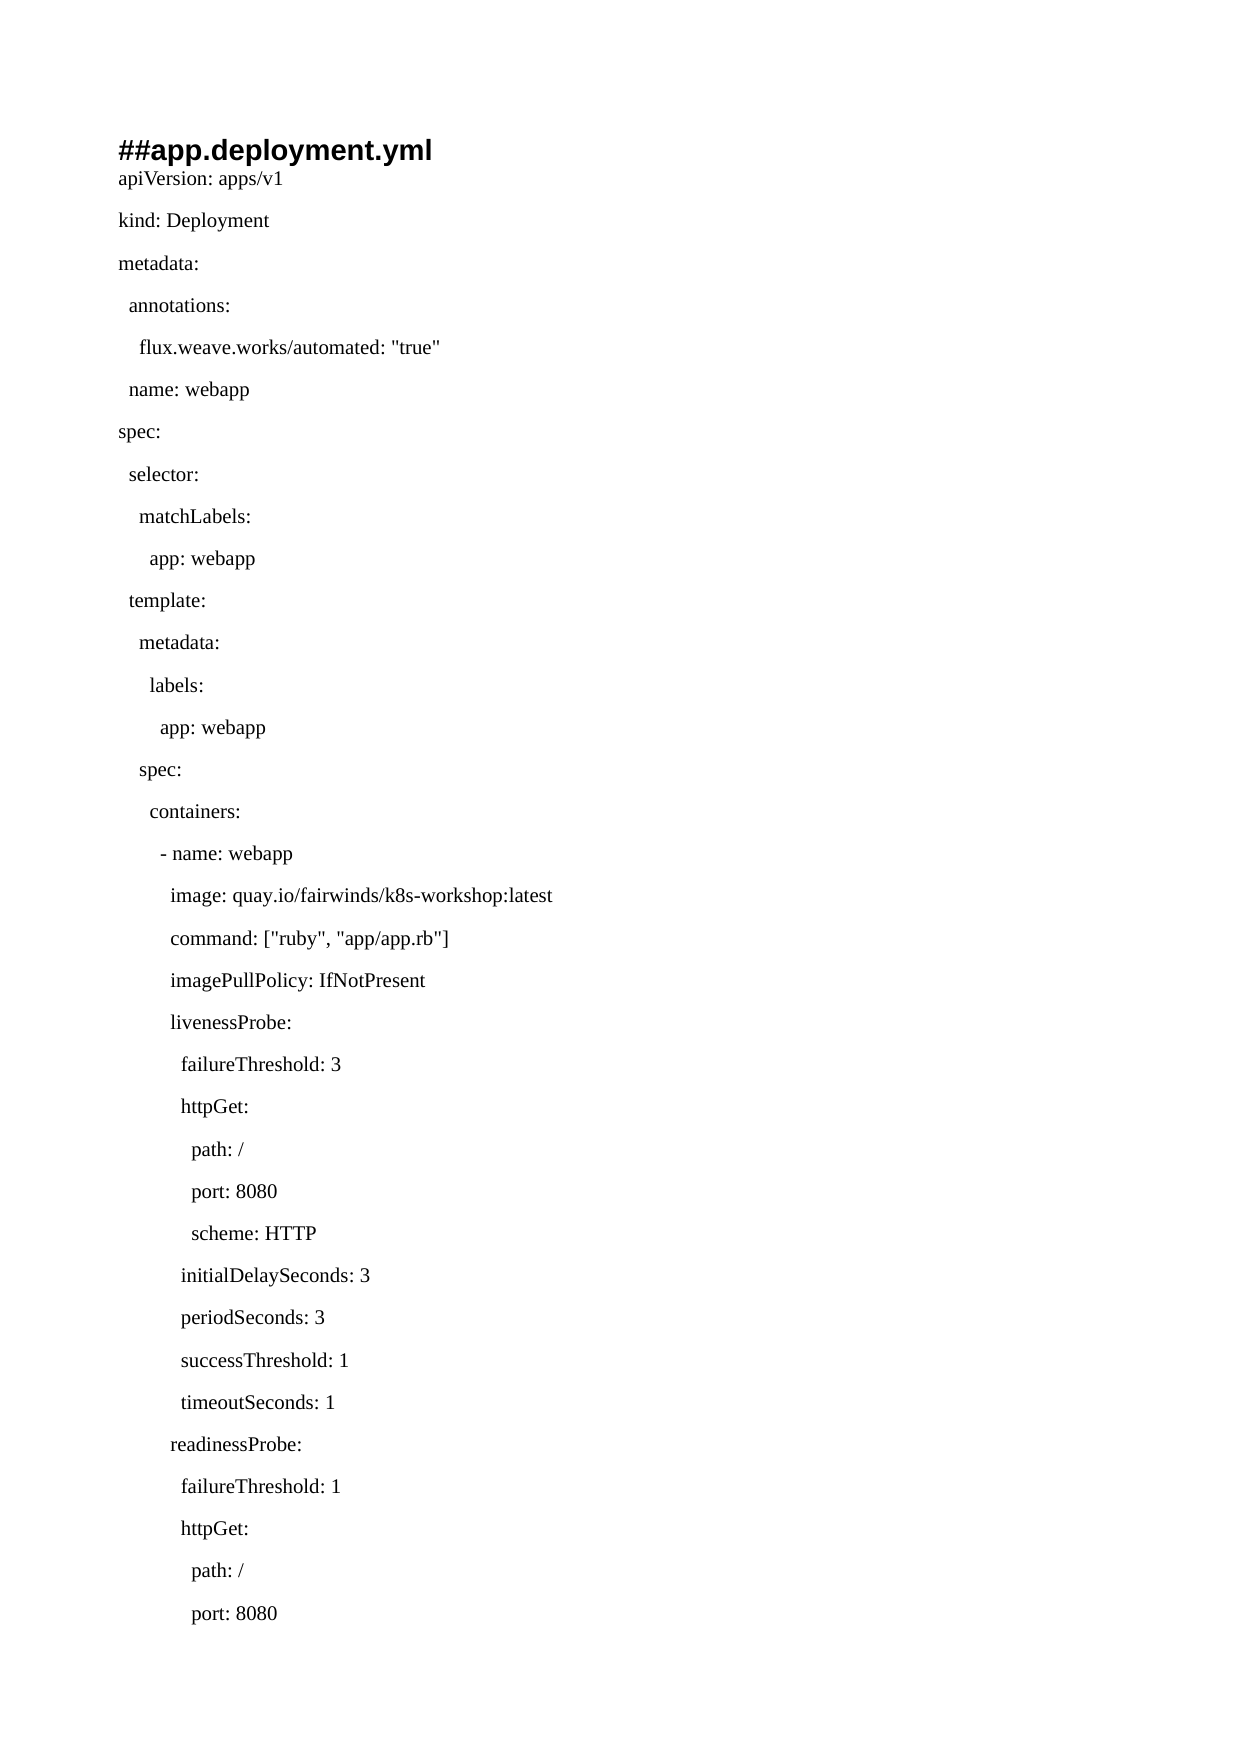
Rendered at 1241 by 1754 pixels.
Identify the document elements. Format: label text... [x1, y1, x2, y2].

text initialDelaySeconds: 3 [118, 1263, 1122, 1287]
text imagePullPolicy: IfNotPresent [118, 968, 1122, 992]
text path: / [118, 1558, 1122, 1582]
text name: webapp [118, 377, 1122, 401]
text matchLabels: [118, 504, 1122, 528]
text periodSeconds: 3 [118, 1305, 1122, 1329]
text spec: [118, 757, 1122, 781]
text flux.weave.works/automated: "true" [118, 335, 1122, 359]
text httpGet: [118, 1094, 1122, 1118]
text - name: webapp [118, 841, 1122, 865]
text kind: Deployment [118, 208, 1122, 232]
text metadata: [118, 630, 1122, 654]
text image: quay.io/fairwinds/k8s-workshop:latest [118, 883, 1122, 907]
text failureThreshold: 1 [118, 1474, 1122, 1498]
subtitle ##app.deployment.yml [118, 133, 1122, 166]
text template: [118, 588, 1122, 612]
text path: / [118, 1137, 1122, 1161]
text annotations: [118, 293, 1122, 317]
text labels: [118, 672, 1122, 697]
text apiVersion: apps/v1 [118, 166, 1122, 190]
text failureThreshold: 3 [118, 1052, 1122, 1076]
text spec: [118, 419, 1122, 443]
text timeoutSeconds: 1 [118, 1390, 1122, 1414]
text metadata: [118, 251, 1122, 275]
text app: webapp [118, 546, 1122, 570]
text command: ["ruby", "app/app.rb"] [118, 926, 1122, 950]
text httpGet: [118, 1516, 1122, 1540]
text livenessProbe: [118, 1010, 1122, 1034]
text containers: [118, 799, 1122, 823]
text port: 8080 [118, 1179, 1122, 1203]
text scheme: HTTP [118, 1221, 1122, 1245]
text selector: [118, 462, 1122, 486]
text port: 8080 [118, 1601, 1122, 1625]
text readinessProbe: [118, 1432, 1122, 1456]
text app: webapp [118, 715, 1122, 739]
text successThreshold: 1 [118, 1347, 1122, 1372]
